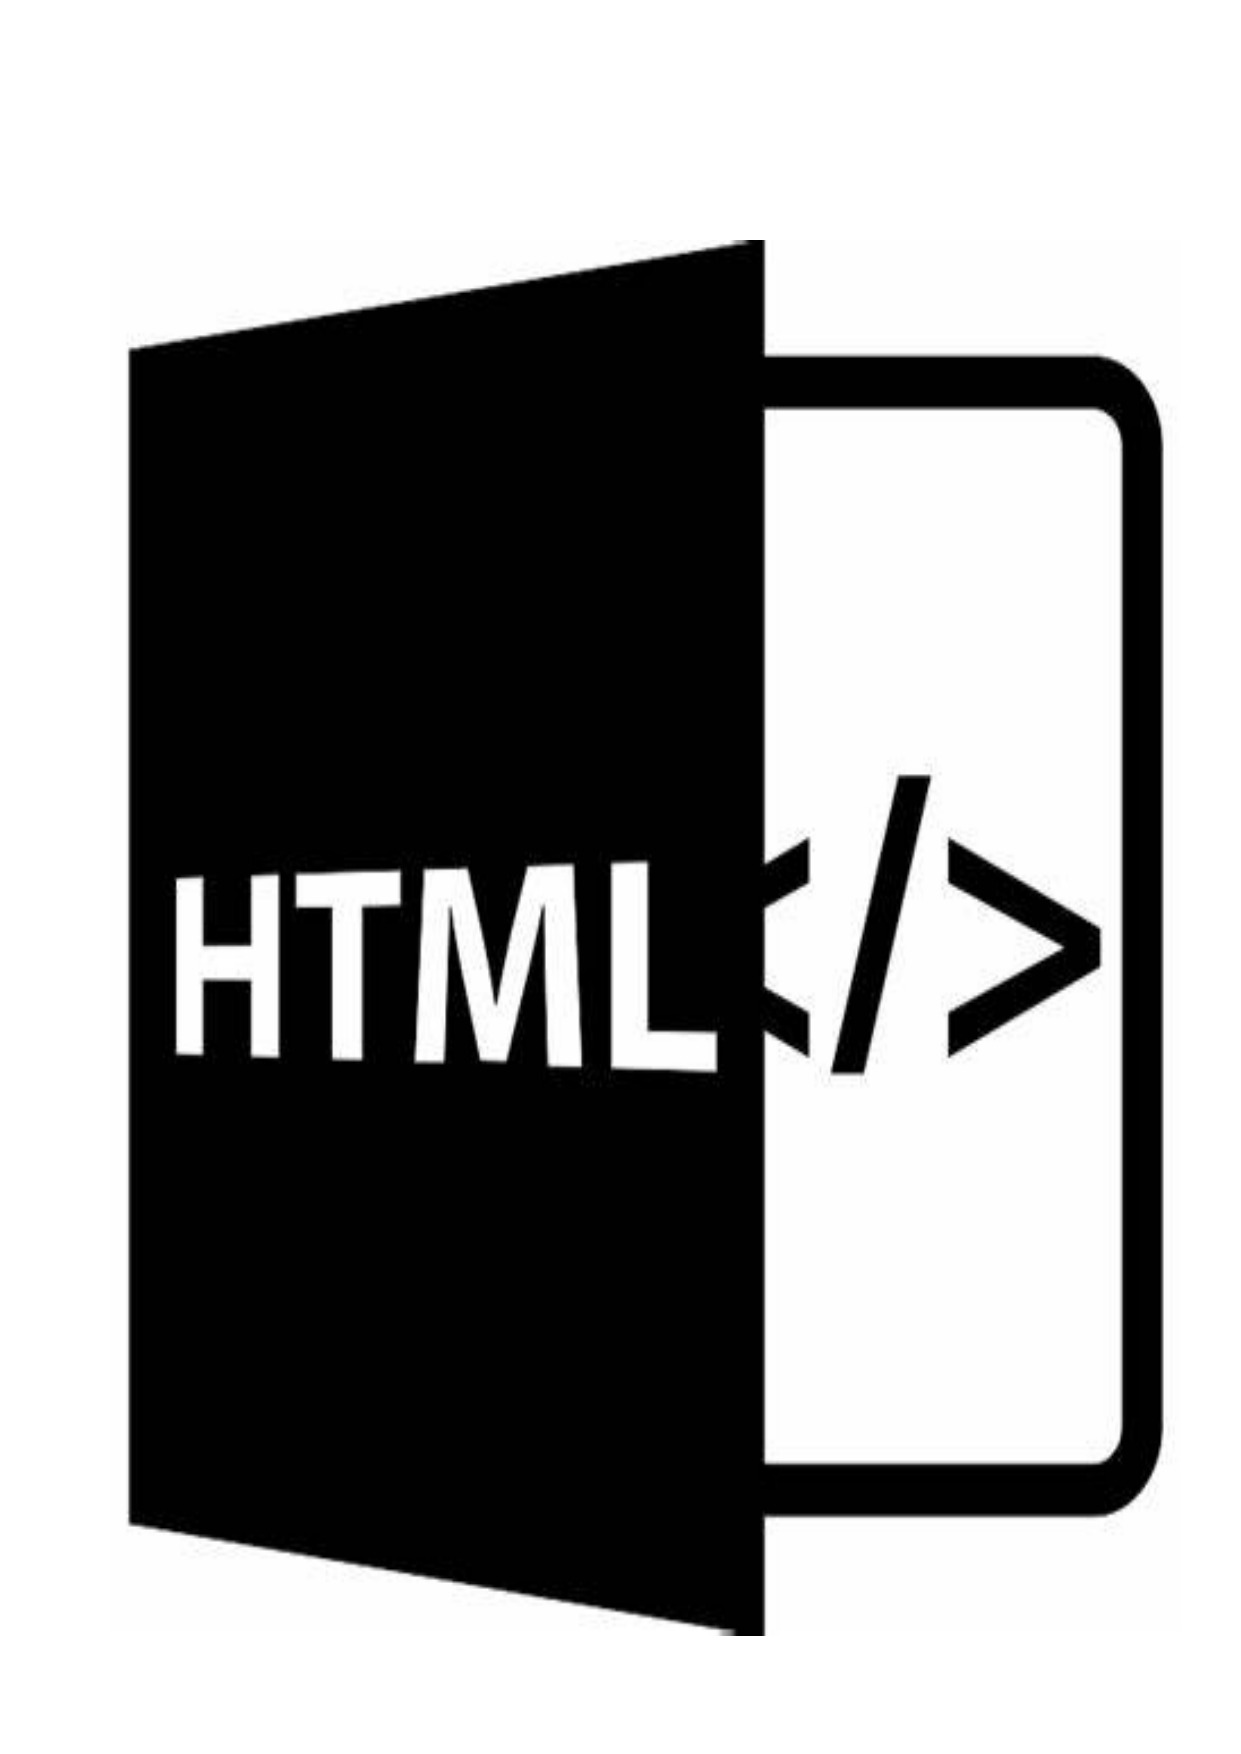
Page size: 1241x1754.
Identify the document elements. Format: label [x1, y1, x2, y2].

picture [109, 240, 1182, 1636]
